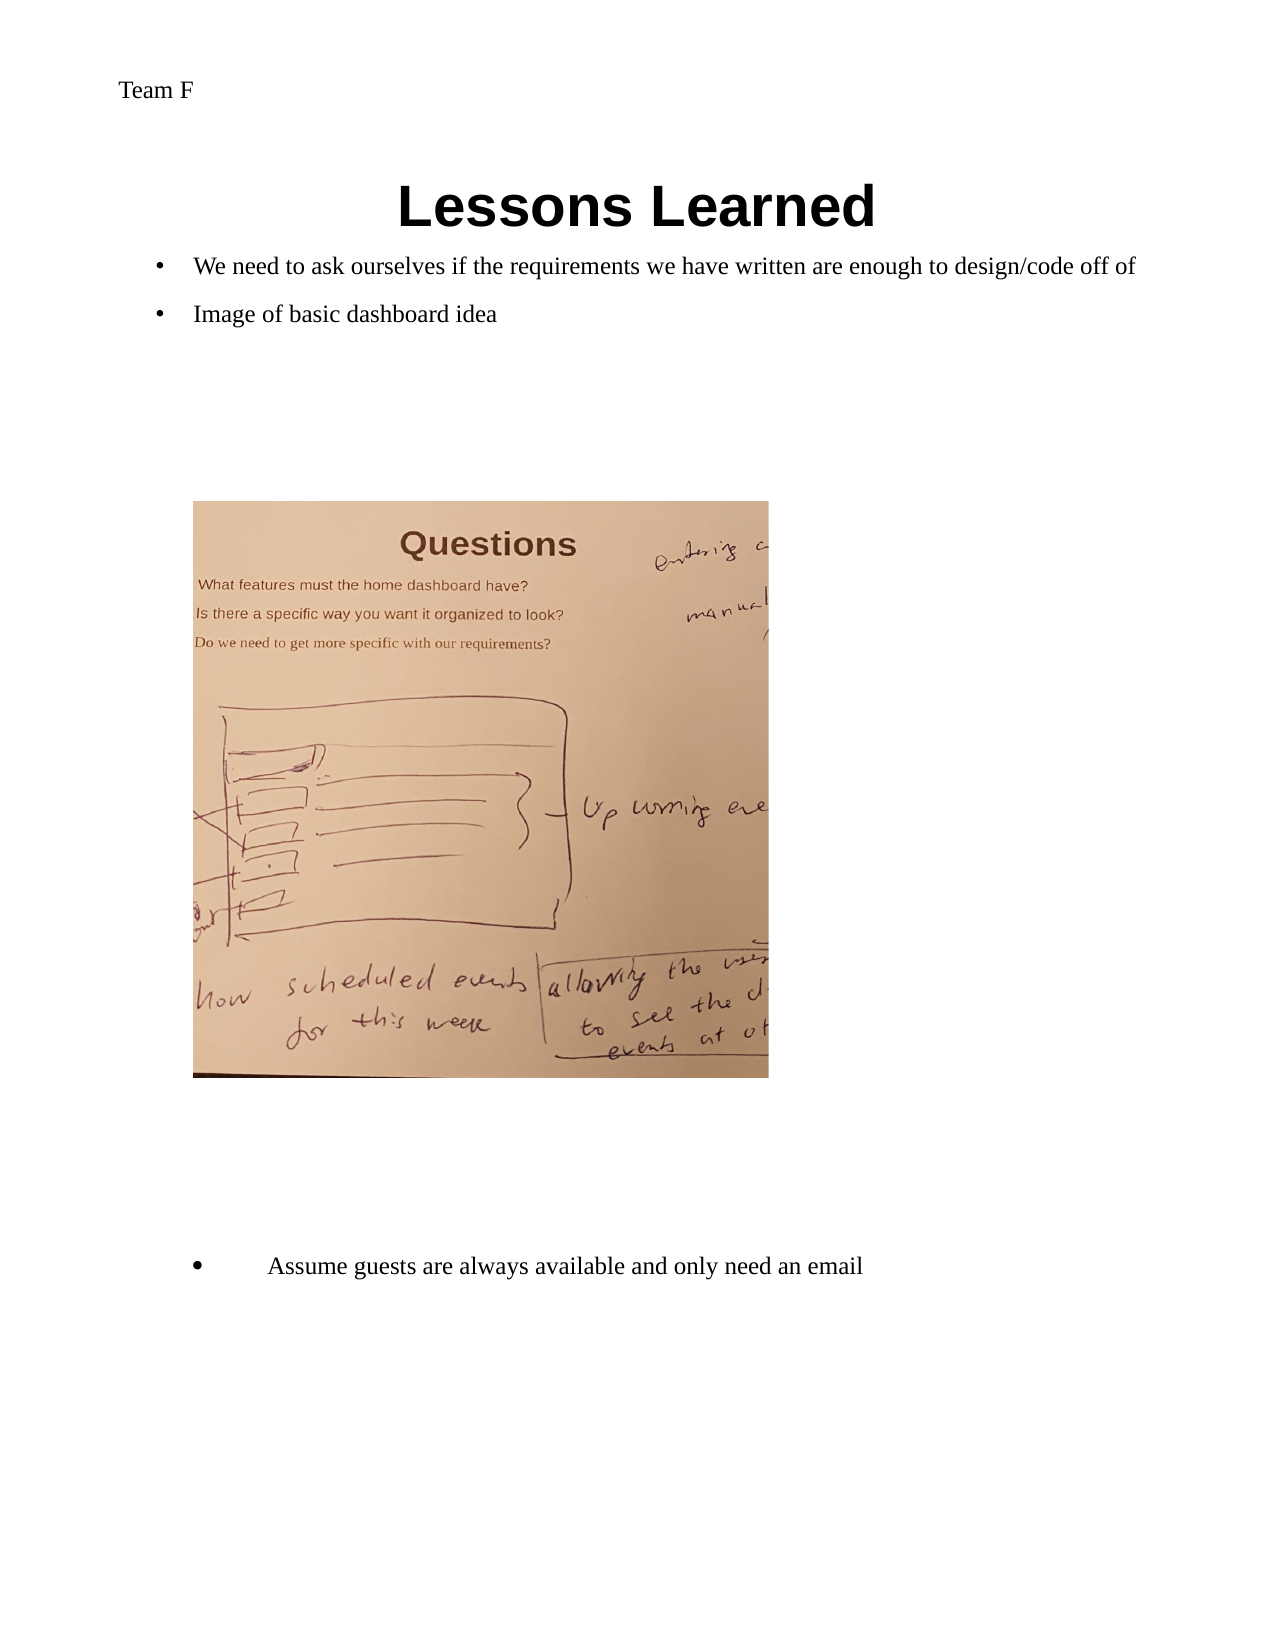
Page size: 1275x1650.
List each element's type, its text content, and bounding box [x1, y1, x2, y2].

title Lessons Learned [118, 172, 1157, 239]
list We need to ask ourselves if the requirements we have written are enough to design/code off of [156, 251, 1157, 280]
list Image of basic dashboard idea [156, 299, 1157, 328]
list Assume guests are always available and only need an email [193, 1251, 1157, 1280]
picture [193, 854, 769, 957]
